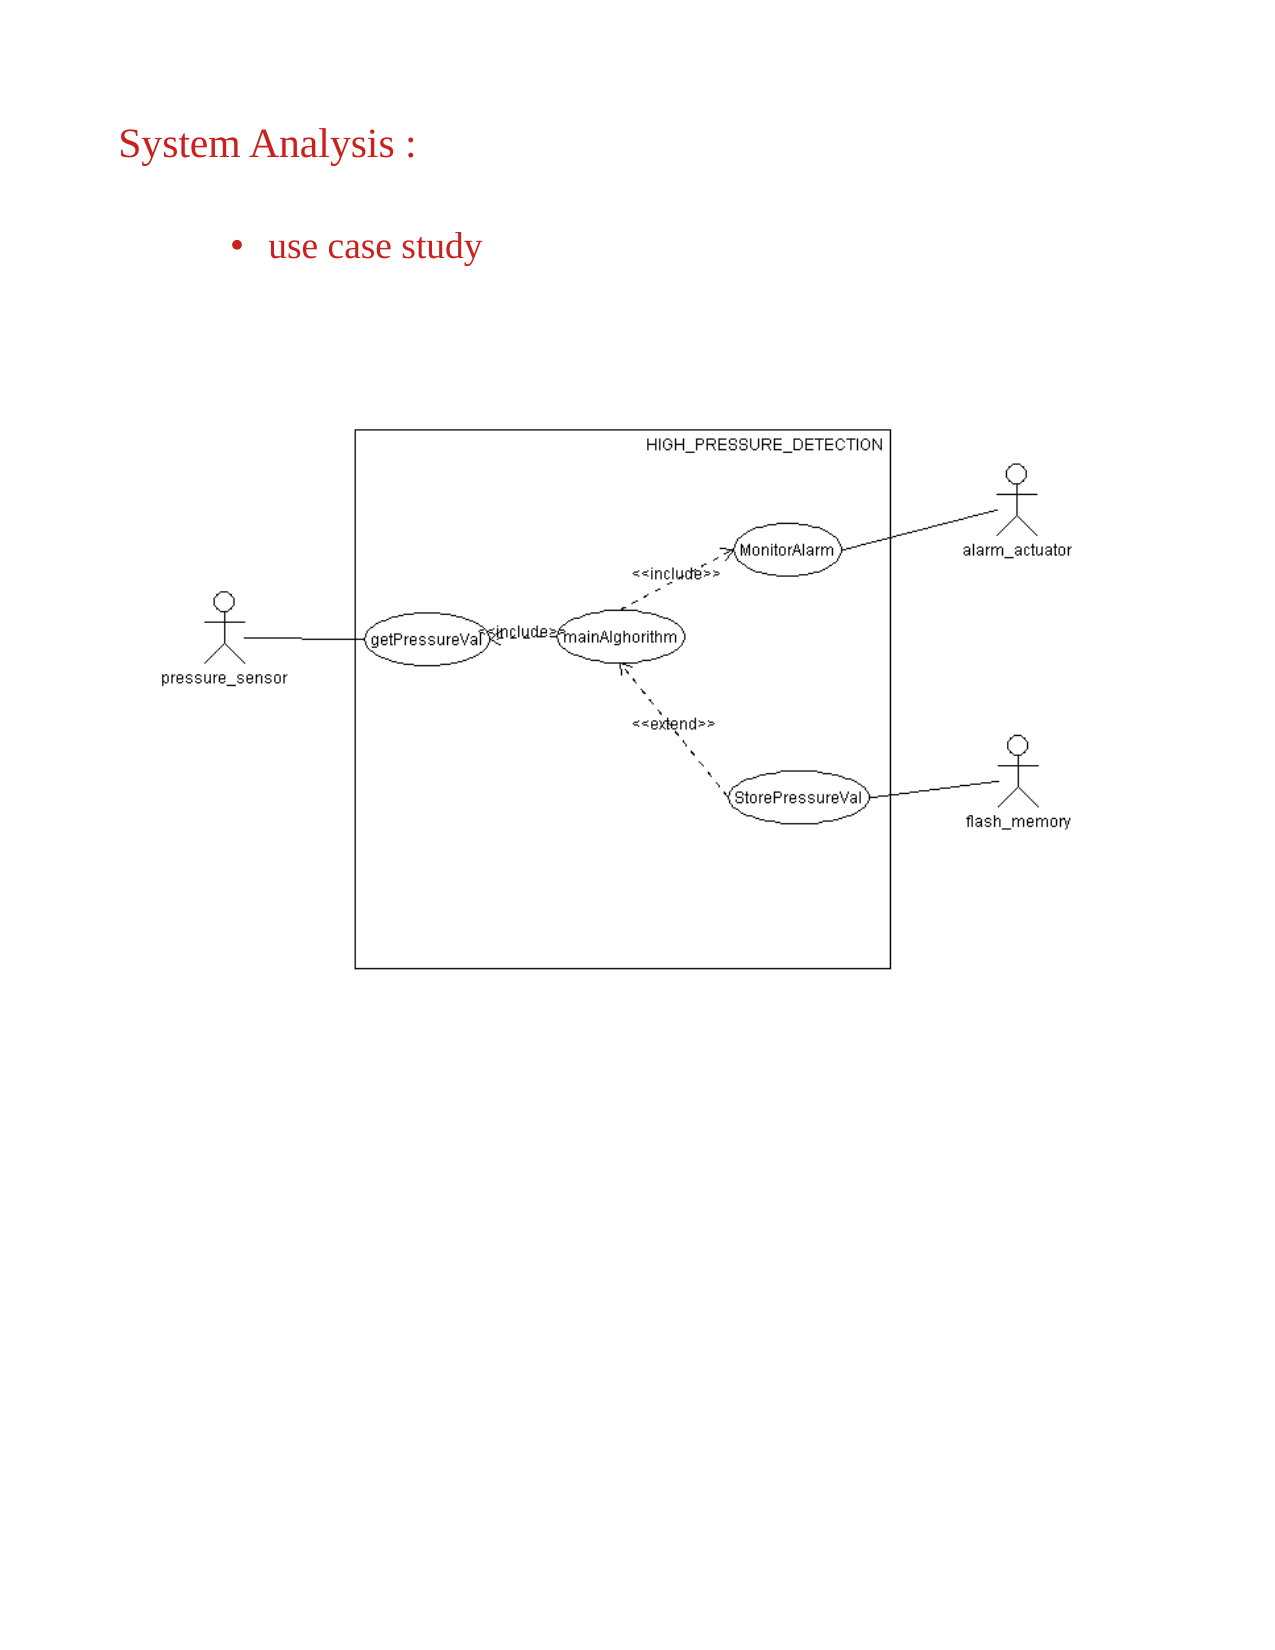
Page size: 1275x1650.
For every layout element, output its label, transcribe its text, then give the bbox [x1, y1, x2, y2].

text System Analysis : [118, 118, 1157, 195]
picture [157, 324, 1118, 1059]
list use case study [231, 223, 1157, 267]
